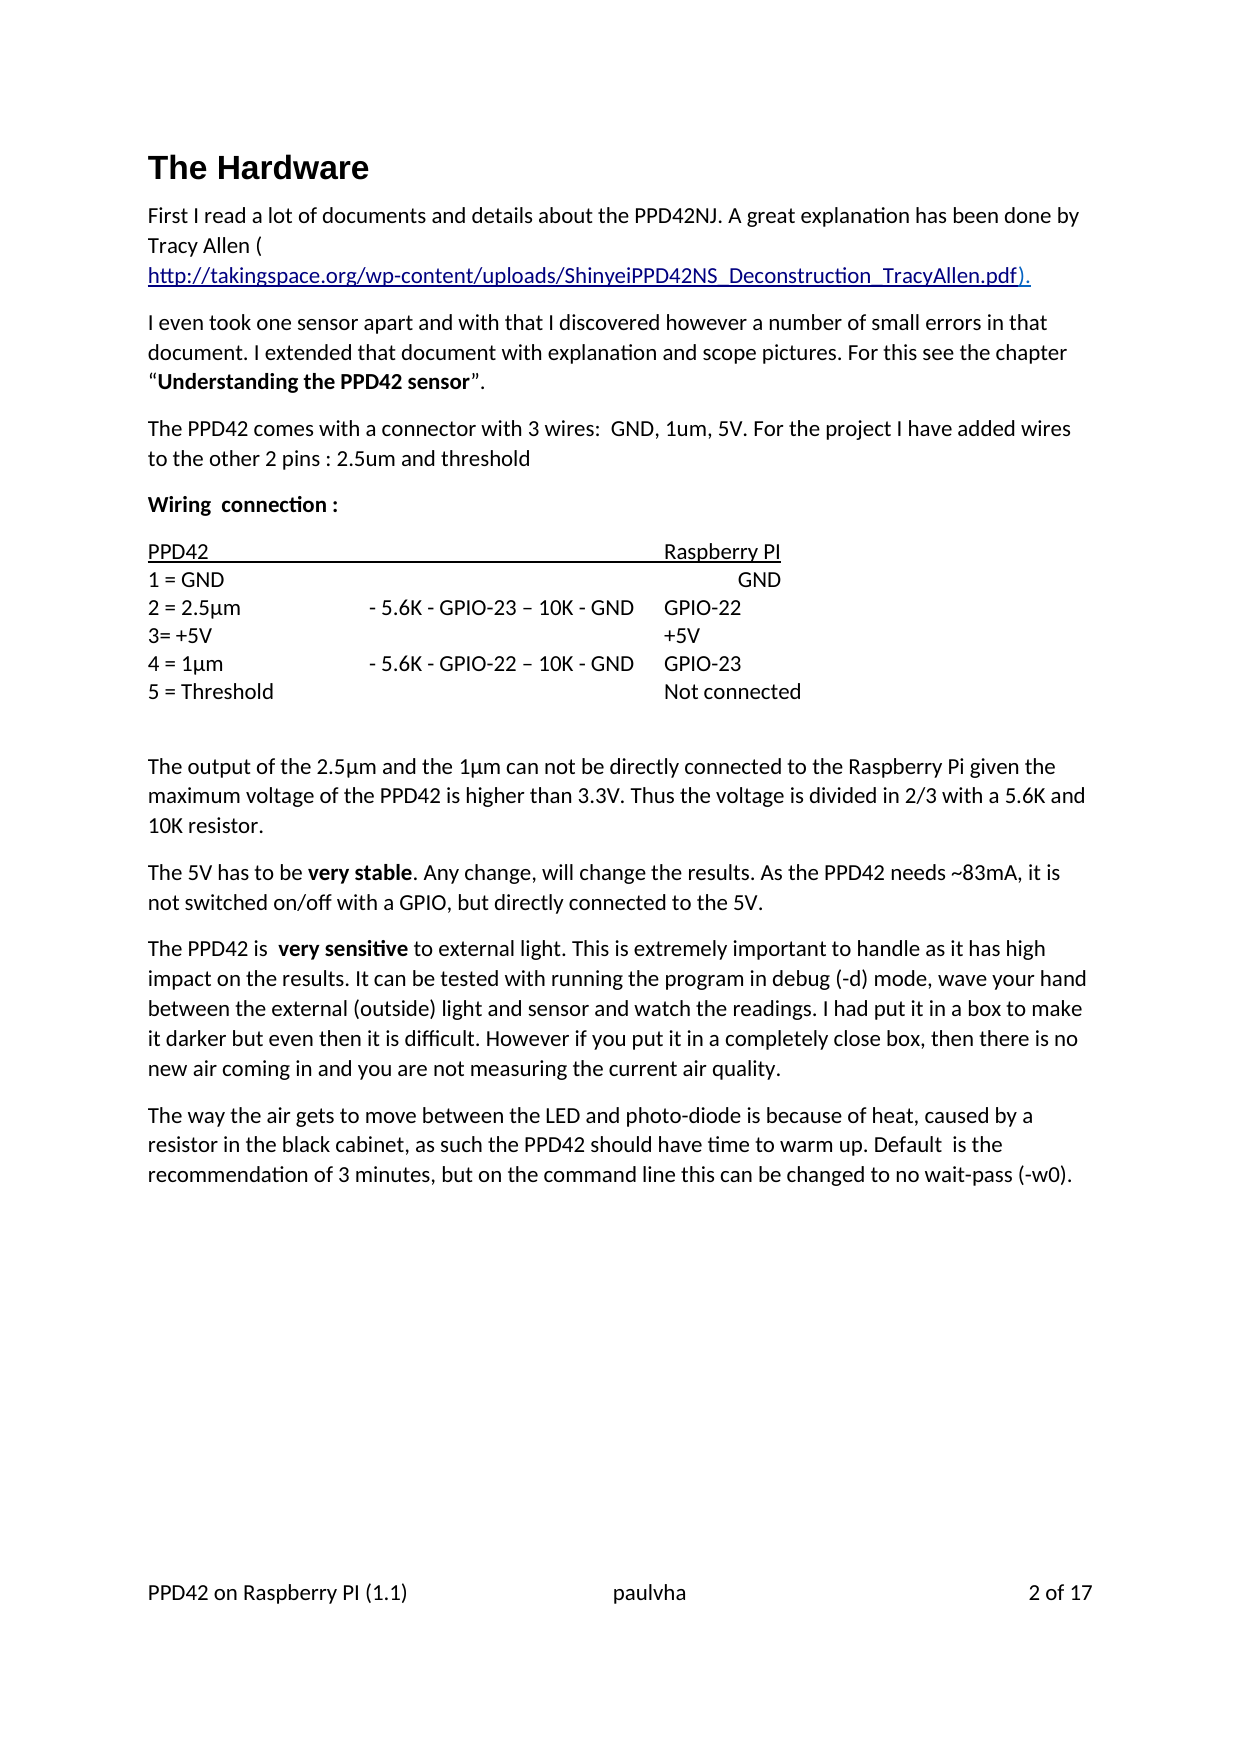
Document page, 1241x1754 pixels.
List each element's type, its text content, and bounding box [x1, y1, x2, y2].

text The PPD42 comes with a connector with 3 wires: GND, 1um, 5V. For the project I have added wires to the other 2 pins : 2.5um and threshold [148, 414, 1093, 472]
text The 5V has to be very stable. Any change, will change the results. As the PPD42 needs ~83mA, it is not switched on/off with a GPIO, but directly connected to the 5V. [148, 858, 1093, 916]
text The PPD42 is very sensitive to external light. This is extremely important to handle as it has high impact on the results. It can be tested with running the program in debug (-d) mode, wave your hand between the external (outside) light and sensor and watch the readings. I had put it in a box to make it darker but even then it is difficult. However if you put it in a completely close box, then there is no new air coming in and you are not measuring the current air quality. [148, 934, 1093, 1082]
text 1 = GND GND [148, 565, 1093, 593]
subtitle The Hardware [148, 148, 1093, 186]
text Wiring connection : [148, 491, 1093, 518]
text 4 = 1µm - 5.6K - GPIO-22 – 10K - GND GPIO-23 [148, 649, 1093, 677]
text First I read a lot of documents and details about the PPD42NJ. A great explanation has been done by Tracy Allen ( http://takingspace.org/wp-content/uploads/ShinyeiPPD42NS_Deconstruction_TracyAllen.pdf). [148, 201, 1093, 289]
text 2 = 2.5µm - 5.6K - GPIO-23 – 10K - GND GPIO-22 [148, 593, 1093, 621]
text The way the air gets to move between the LED and photo-diode is because of heat, caused by a resistor in the black cabinet, as such the PPD42 should have time to warm up. Default is the recommendation of 3 minutes, but on the command line this can be changed to no wait-pass (-w0). [148, 1101, 1093, 1188]
text 5 = Threshold Not connected [148, 677, 1093, 705]
text 3= +5V +5V [148, 621, 1093, 649]
text PPD42 Raspberry PI [148, 537, 1093, 565]
text The output of the 2.5µm and the 1µm can not be directly connected to the Raspberry Pi given the maximum voltage of the PPD42 is higher than 3.3V. Thus the voltage is divided in 2/3 with a 5.6K and 10K resistor. [148, 752, 1093, 839]
text I even took one sensor apart and with that I discovered however a number of small errors in that document. I extended that document with explanation and scope pictures. For this see the chapter “Understanding the PPD42 sensor”. [148, 308, 1093, 396]
